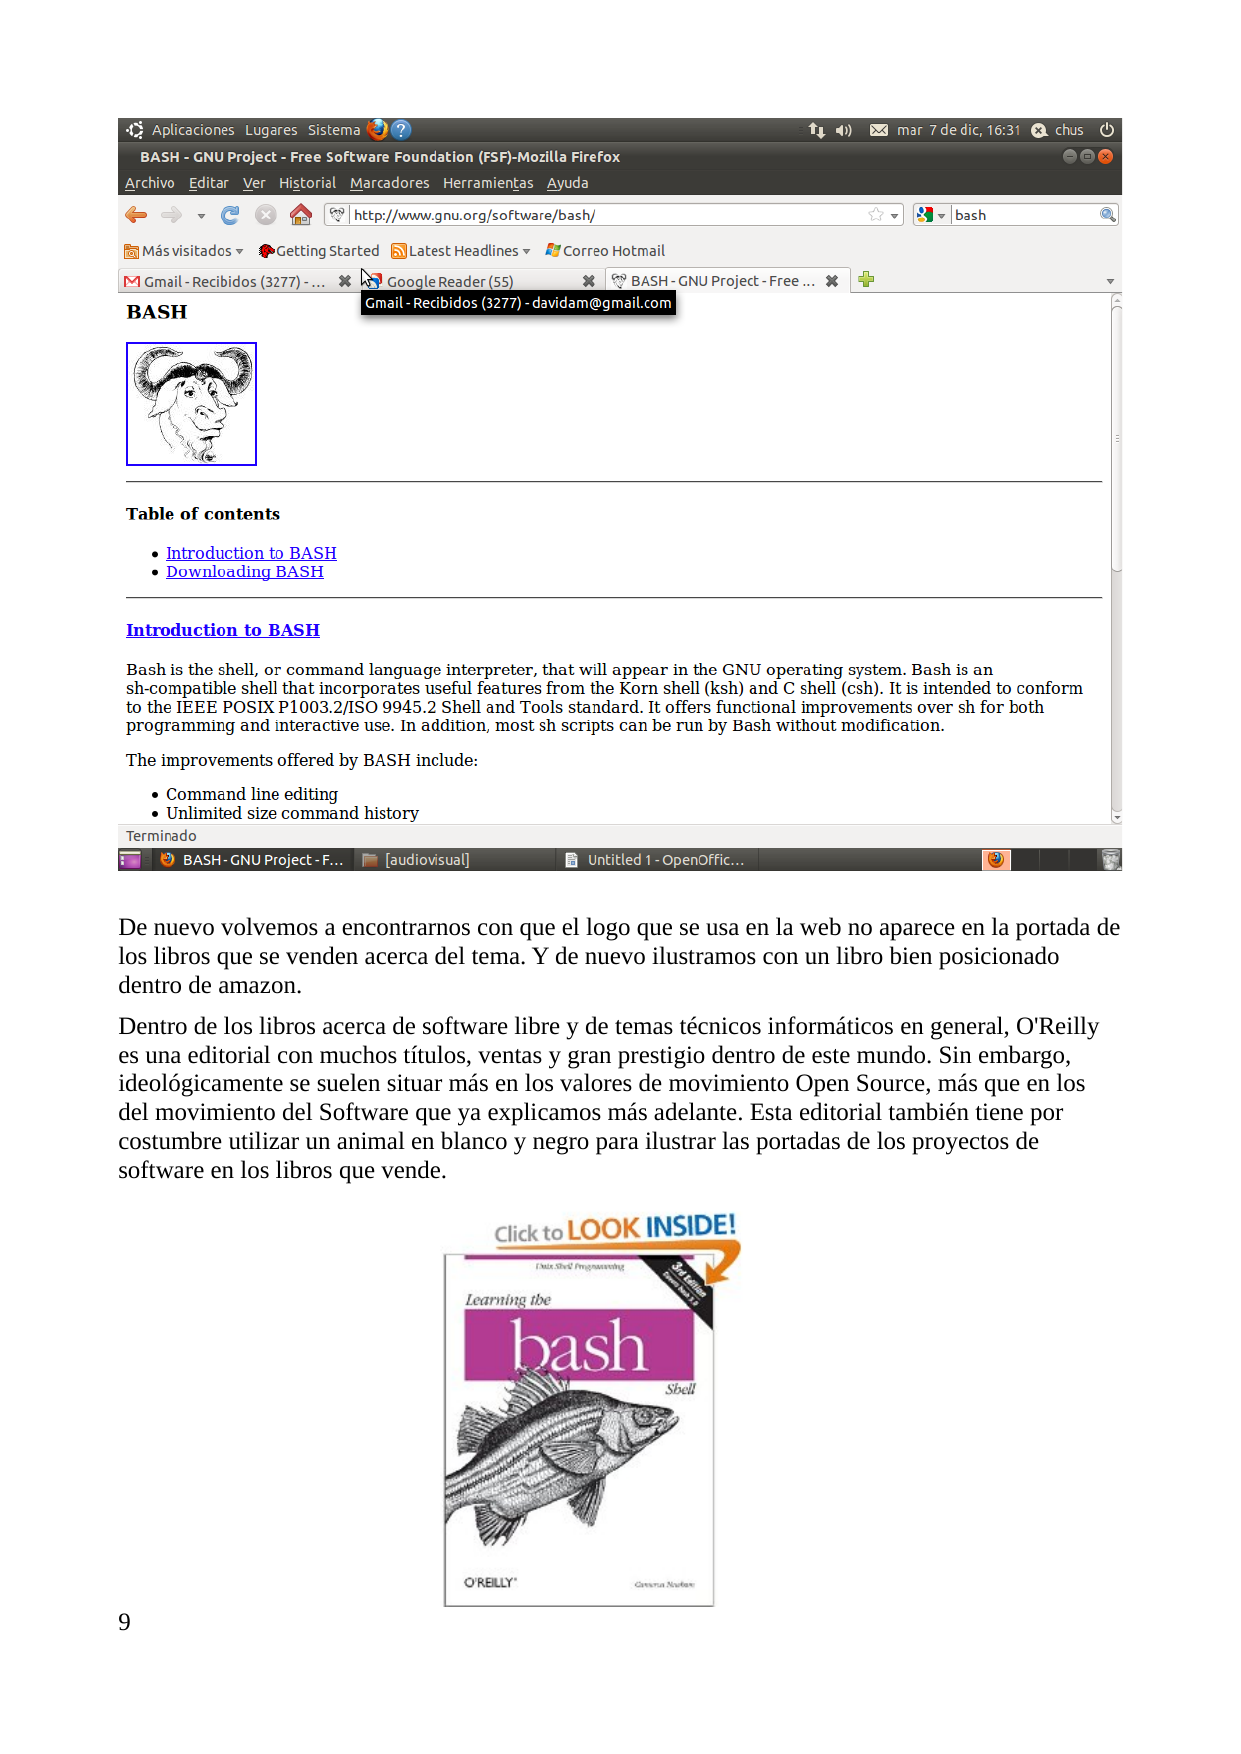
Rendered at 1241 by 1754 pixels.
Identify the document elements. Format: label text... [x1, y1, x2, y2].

text De nuevo volvemos a encontrarnos con que el logo que se usa en la web no aparece en la portada de los libros que se venden acerca del tema. Y de nuevo ilustramos con un libro bien posicionado dentro de amazon. [118, 912, 1122, 998]
picture [385, 1190, 802, 1607]
text Dentro de los libros acerca de software libre y de temas técnicos informáticos en general, O'Reilly es una editorial con muchos títulos, ventas y gran prestigio dentro de este mundo. Sin embargo, ideológicamente se suelen situar más en los valores de movimiento Open Source, más que en los del movimiento del Software que ya explicamos más adelante. Esta editorial también tiene por costumbre utilizar un animal en blanco y negro para ilustrar las portadas de los proyectos de software en los libros que vende. [118, 1011, 1122, 1183]
picture [118, 118, 1123, 871]
